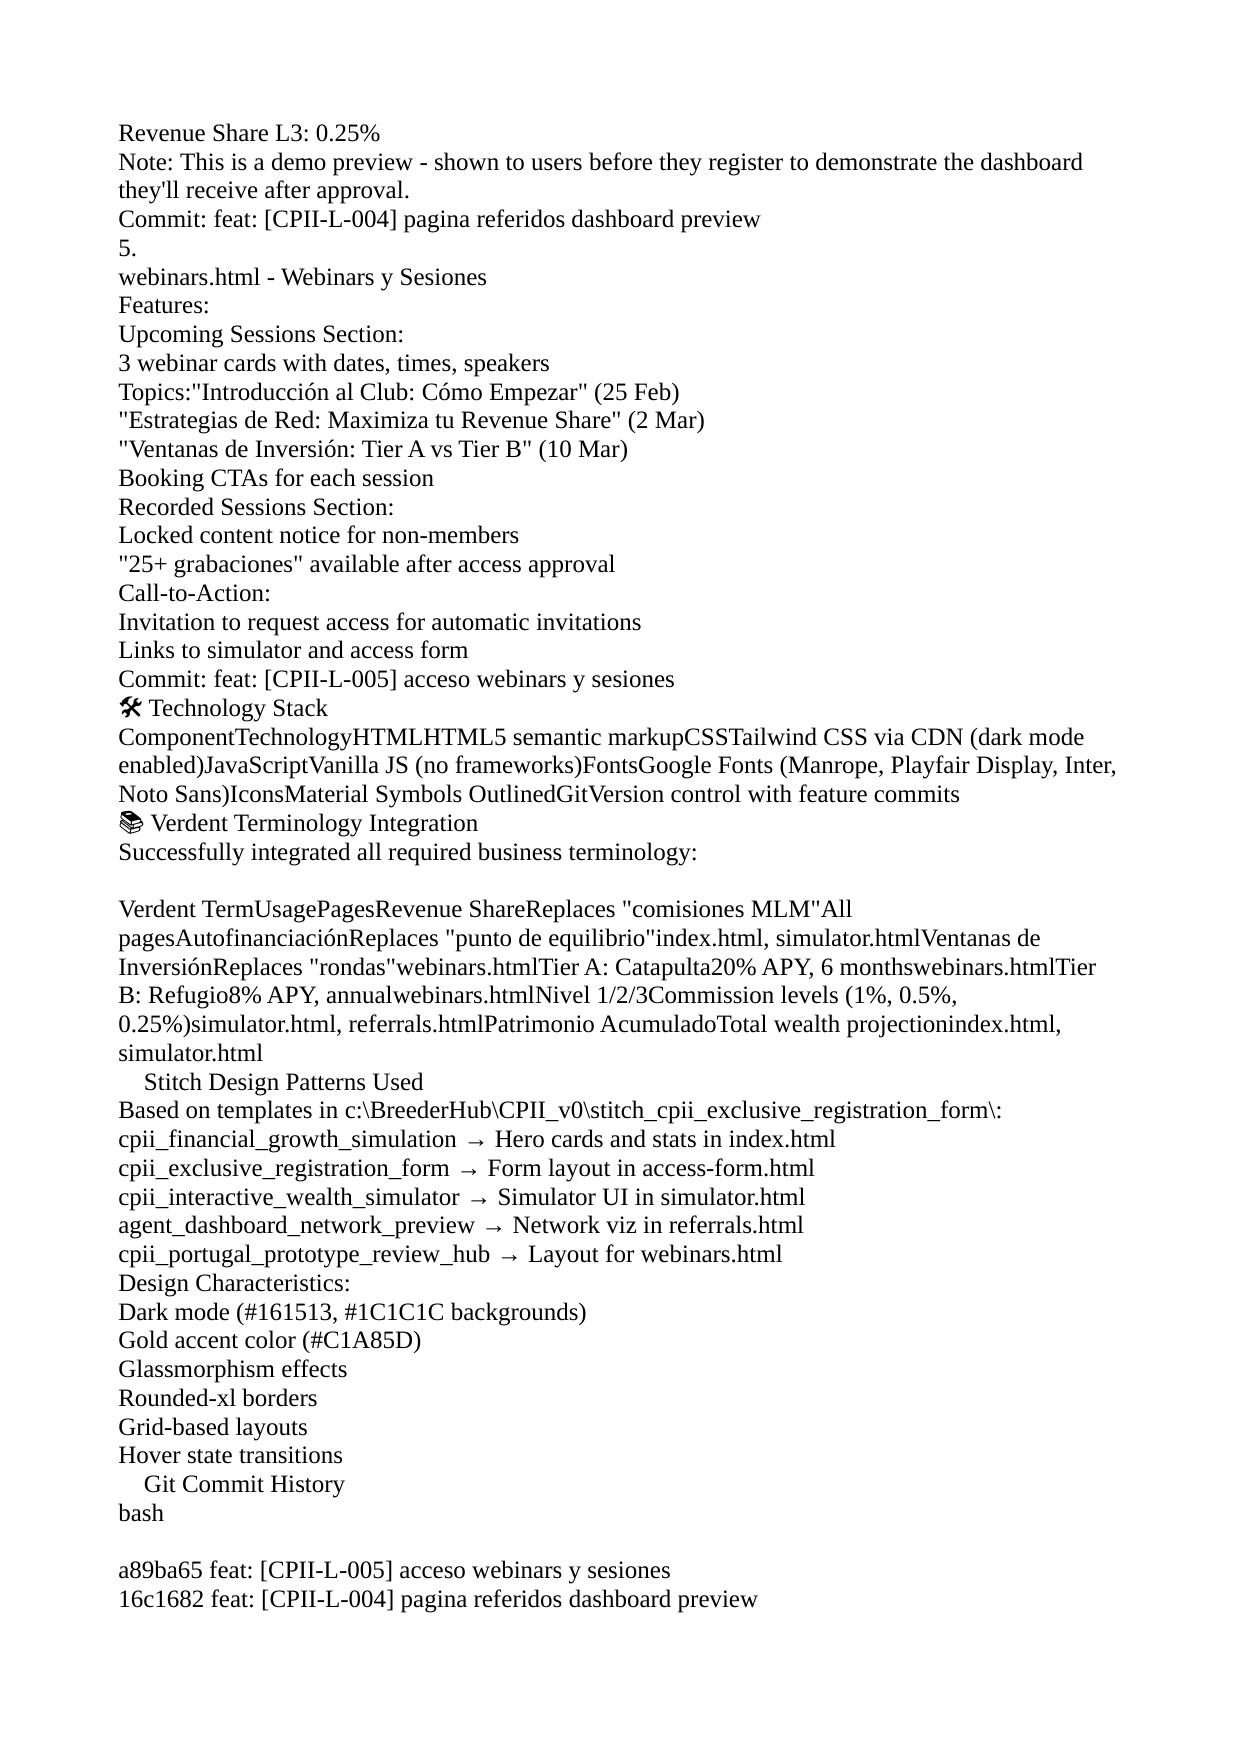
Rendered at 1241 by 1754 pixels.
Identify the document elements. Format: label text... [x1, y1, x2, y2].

table_cell Revenue Share L3: 0.25% Note: This is a demo preview - shown to users before they register to demonstrate the dashboard they'll receive after approval. Commit: feat: [CPII-L-004] pagina referidos dashboard preview 5. webinars.html - Webinars y Sesiones Features: Upcoming Sessions Section: 3 webinar cards with dates, times, speakers Topics:"Introducción al Club: Cómo Empezar" (25 Feb) "Estrategias de Red: Maximiza tu Revenue Share" (2 Mar) "Ventanas de Inversión: Tier A vs Tier B" (10 Mar) Booking CTAs for each session Recorded Sessions Section: Locked content notice for non-members "25+ grabaciones" available after access approval Call-to-Action: Invitation to request access for automatic invitations Links to simulator and access form Commit: feat: [CPII-L-005] acceso webinars y sesiones 🛠️ Technology Stack ComponentTechnologyHTMLHTML5 semantic markupCSSTailwind CSS via CDN (dark mode enabled)JavaScriptVanilla JS (no frameworks)FontsGoogle Fonts (Manrope, Playfair Display, Inter, Noto Sans)IconsMaterial Symbols OutlinedGitVersion control with feature commits 📚 Verdent Terminology Integration Successfully integrated all required business terminology: Verdent TermUsagePagesRevenue ShareReplaces "comisiones MLM"All pagesAutofinanciaciónReplaces "punto de equilibrio"index.html, simulator.htmlVentanas de InversiónReplaces "rondas"webinars.htmlTier A: Catapulta20% APY, 6 monthswebinars.htmlTier B: Refugio8% APY, annualwebinars.htmlNivel 1/2/3Commission levels (1%, 0.5%, 0.25%)simulator.html, referrals.htmlPatrimonio AcumuladoTotal wealth projectionindex.html, simulator.html 🎨 Stitch Design Patterns Used Based on templates in c:\BreederHub\CPII_v0\stitch_cpii_exclusive_registration_form\: cpii_financial_growth_simulation → Hero cards and stats in index.html cpii_exclusive_registration_form → Form layout in access-form.html cpii_interactive_wealth_simulator → Simulator UI in simulator.html agent_dashboard_network_preview → Network viz in referrals.html cpii_portugal_prototype_review_hub → Layout for webinars.html Design Characteristics: Dark mode (#161513, #1C1C1C backgrounds) Gold accent color (#C1A85D) Glassmorphism effects Rounded-xl borders Grid-based layouts Hover state transitions 📝 Git Commit History bash a89ba65 feat: [CPII-L-005] acceso webinars y sesiones 16c1682 feat: [CPII-L-004] pagina referidos dashboard preview [118, 118, 1122, 1613]
